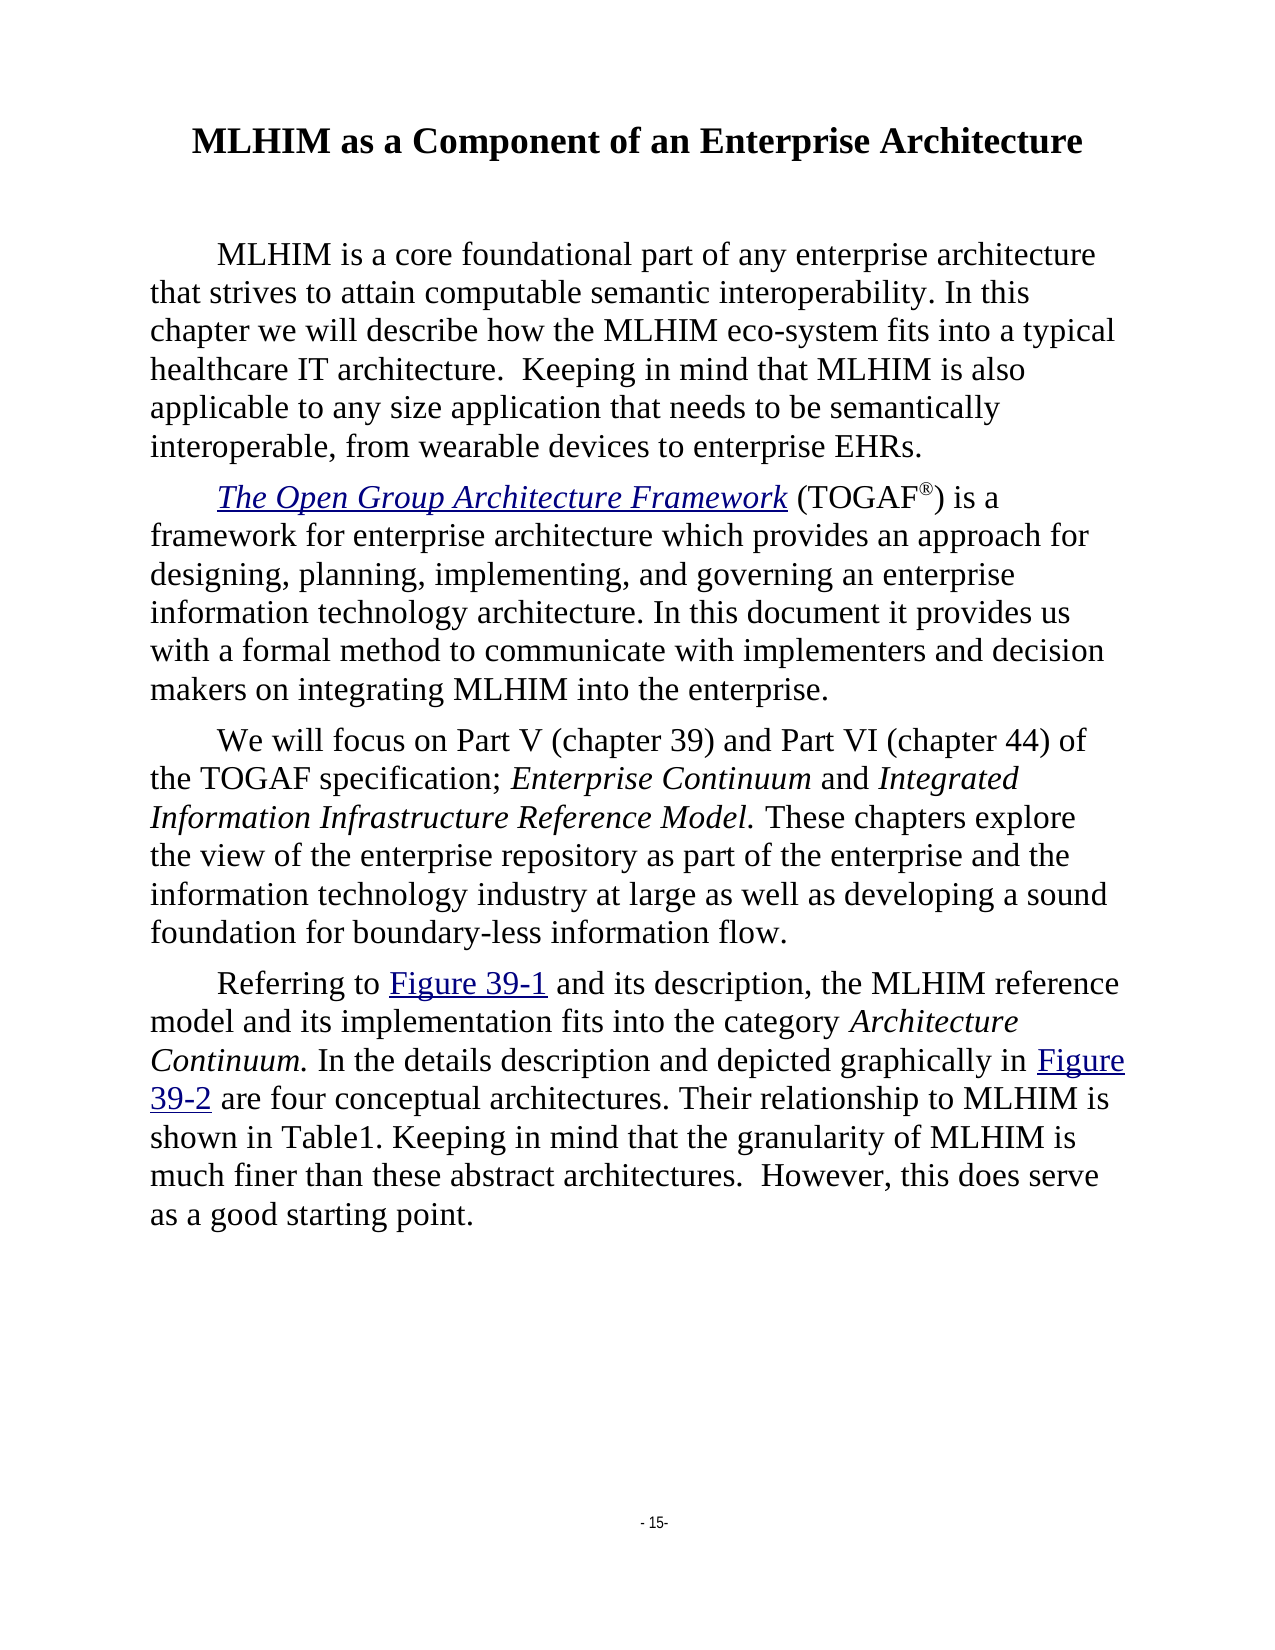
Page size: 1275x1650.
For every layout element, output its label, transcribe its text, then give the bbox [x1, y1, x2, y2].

text Referring to Figure 39-1 and its description, the MLHIM reference model and its implementation fits into the category Architecture Continuum. In the details description and depicted graphically in Figure 39-2 are four conceptual architectures. Their relationship to MLHIM is shown in Table1. Keeping in mind that the granularity of MLHIM is much finer than these abstract architectures. However, this does serve as a good starting point. [150, 963, 1125, 1232]
text The Open Group Architecture Framework (TOGAF®) is a framework for enterprise architecture which provides an approach for designing, planning, implementing, and governing an enterprise information technology architecture. In this document it provides us with a formal method to communicate with implementers and decision makers on integrating MLHIM into the enterprise. [150, 477, 1125, 707]
text We will focus on Part V (chapter 39) and Part VI (chapter 44) of the TOGAF specification; Enterprise Continuum and Integrated Information Infrastructure Reference Model. These chapters explore the view of the enterprise repository as part of the enterprise and the information technology industry at large as well as developing a sound foundation for boundary-less information flow. [150, 720, 1125, 950]
title MLHIM as a Component of an Enterprise Architecture [150, 118, 1125, 161]
text MLHIM is a core foundational part of any enterprise architecture that strives to attain computable semantic interoperability. In this chapter we will describe how the MLHIM eco-system fits into a typical healthcare IT architecture. Keeping in mind that MLHIM is also applicable to any size application that needs to be semantically interoperable, from wearable devices to enterprise EHRs. [150, 233, 1125, 464]
